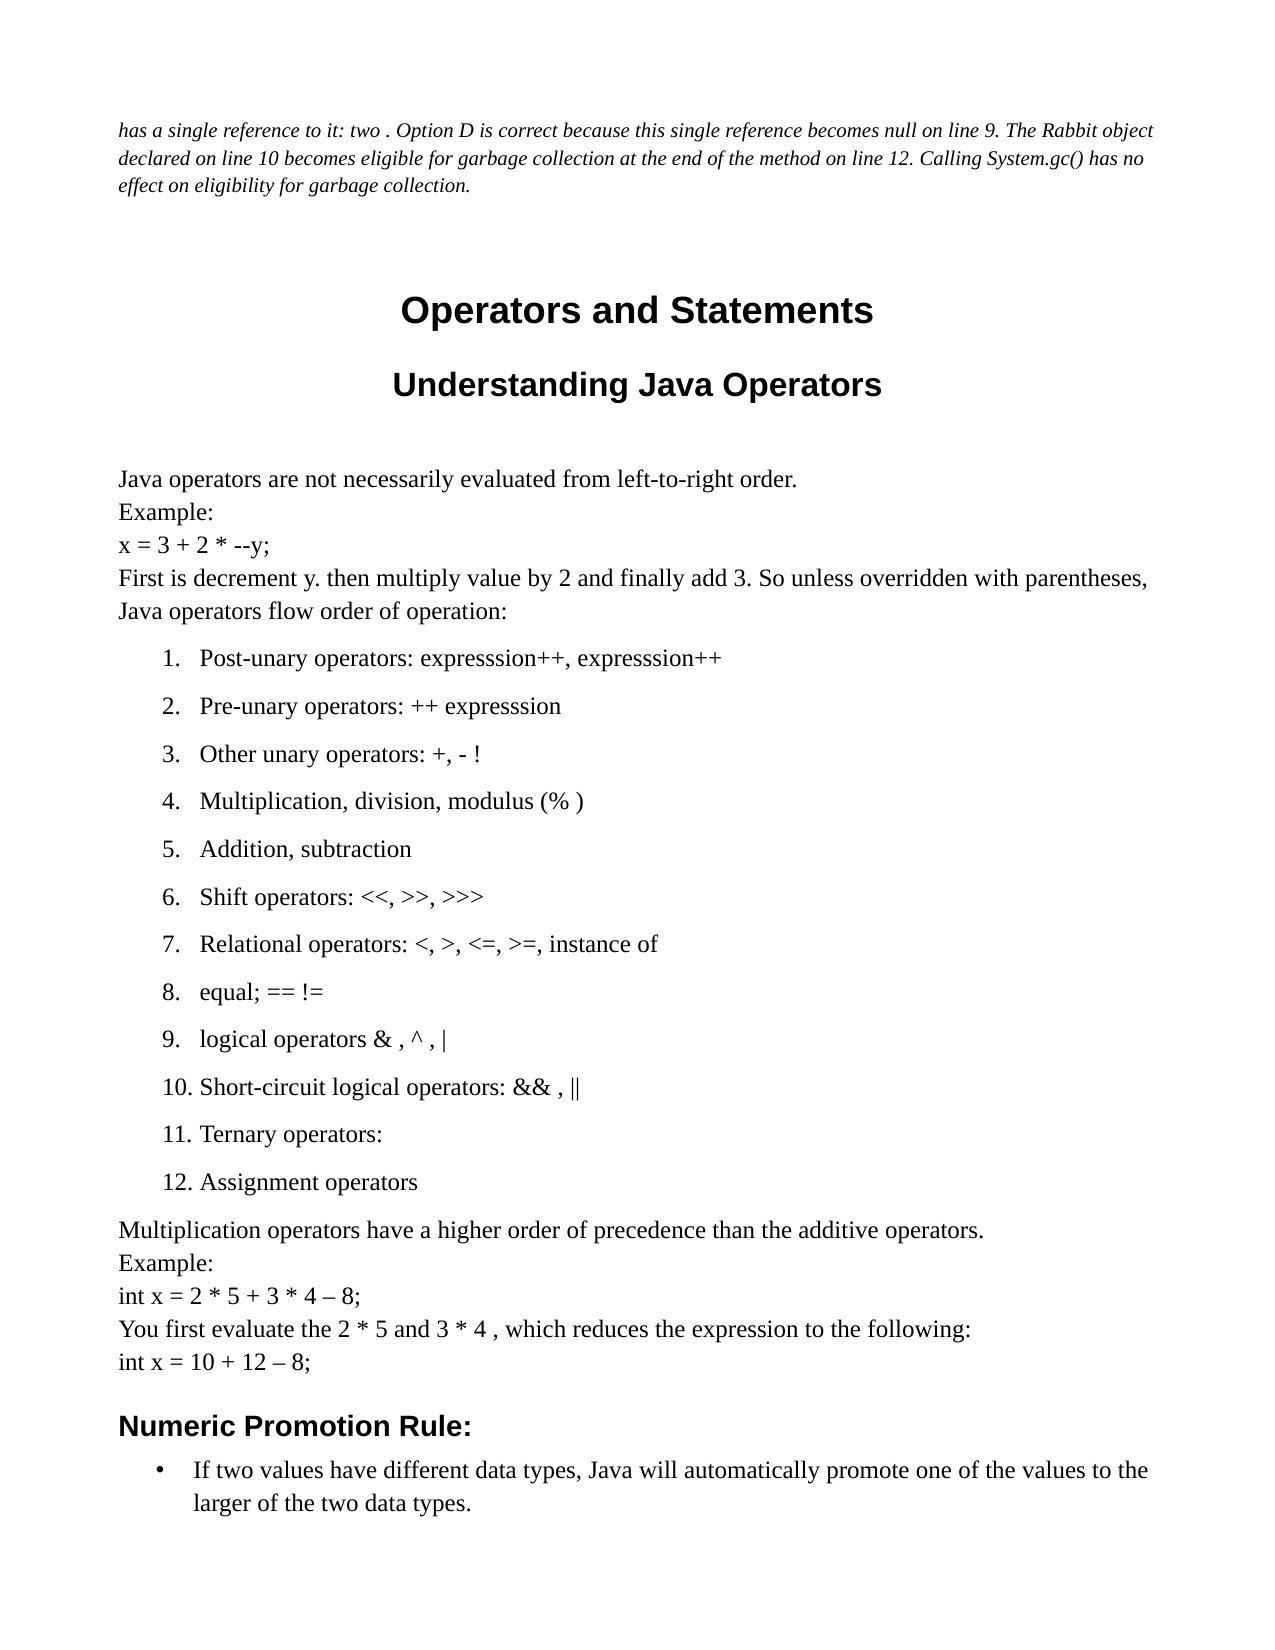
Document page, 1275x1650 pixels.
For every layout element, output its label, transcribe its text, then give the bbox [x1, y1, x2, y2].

list Other unary operators: +, - ! [162, 739, 1157, 767]
subtitle Numeric Promotion Rule: [118, 1409, 1157, 1443]
list equal; == != [162, 977, 1157, 1006]
list Relational operators: <, >, <=, >=, instance of [162, 929, 1157, 958]
list Shift operators: <<, >>, >>> [162, 882, 1157, 910]
list Pre-unary operators: ++ expresssion [162, 691, 1157, 720]
text Java operators are not necessarily evaluated from left-to-right order. Example: x = 3 + 2 * --y; First is decrement y. then multiply value by 2 and finally add 3. So unless overridden with parentheses, Java operators flow order of operation: [118, 464, 1157, 625]
subtitle Operators and Statements [118, 288, 1157, 332]
list Short-circuit logical operators: && , || [162, 1072, 1157, 1101]
text Multiplication operators have a higher order of precedence than the additive operators. Example: int x = 2 * 5 + 3 * 4 – 8; You first evaluate the 2 * 5 and 3 * 4 , which reduces the expression to the following: int x = 10 + 12 – 8; [118, 1215, 1157, 1376]
list Addition, subtraction [162, 834, 1157, 863]
list Multiplication, division, modulus (% ) [162, 786, 1157, 815]
subtitle Understanding Java Operators [118, 365, 1157, 404]
list Ternary operators: [162, 1119, 1157, 1148]
list Post-unary operators: expresssion++, expresssion++ [162, 643, 1157, 672]
list logical operators & , ^ , | [162, 1024, 1157, 1053]
text has a single reference to it: two . Option D is correct because this single reference becomes null on line 9. The Rabbit object declared on line 10 becomes eligible for garbage collection at the end of the method on line 12. Calling System.gc() has no effect on eligibility for garbage collection. [118, 118, 1157, 197]
list If two values have different data types, Java will automatically promote one of the values to the larger of the two data types. [156, 1455, 1157, 1517]
list Assignment operators [162, 1167, 1157, 1196]
